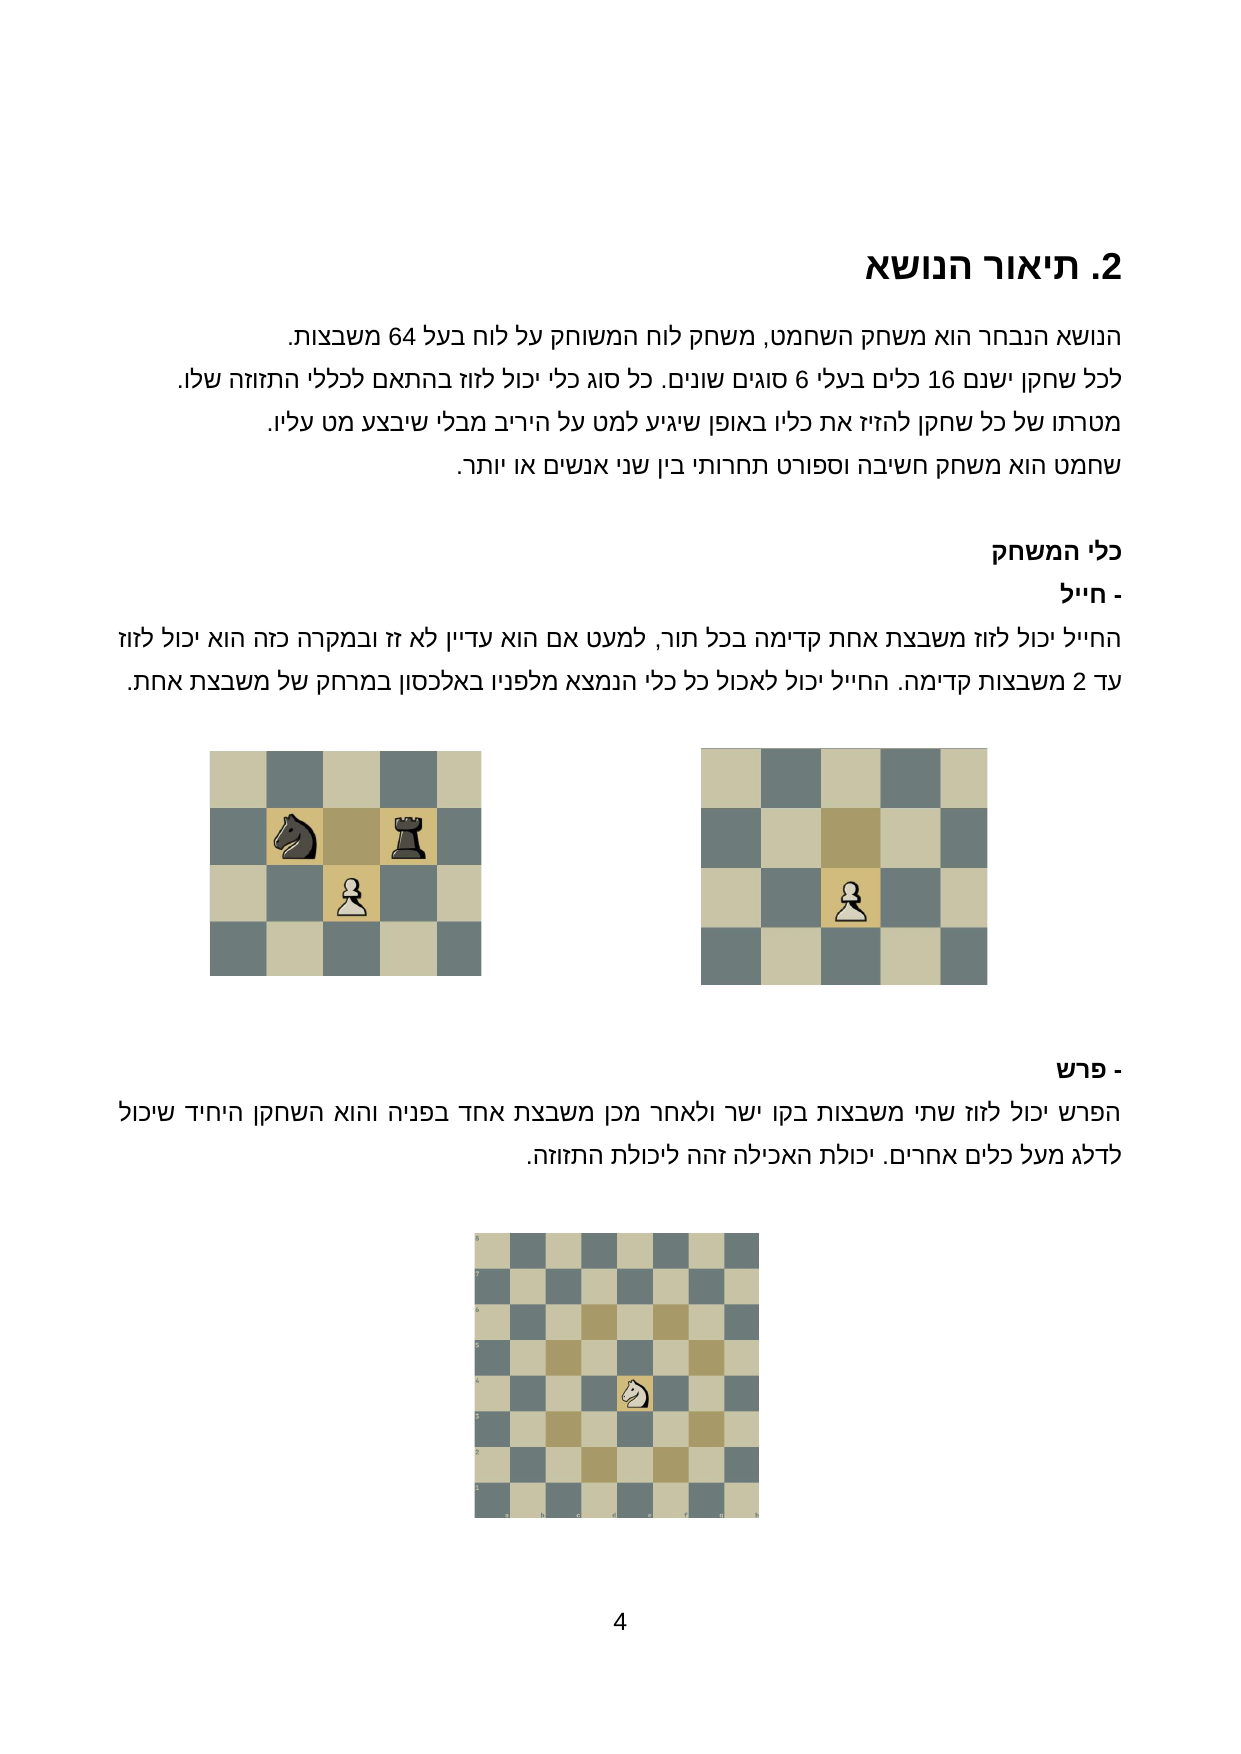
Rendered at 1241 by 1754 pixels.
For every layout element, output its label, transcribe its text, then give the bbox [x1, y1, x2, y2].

text הנושא הנבחר הוא משחק השחמט, משחק לוח המשוחק על לוח בעל 64 משבצות. [118, 322, 1122, 350]
subtitle 2. תיאור הנושא [118, 244, 1122, 288]
picture [474, 1233, 759, 1518]
text לכל שחקן ישנם 16 כלים בעלי 6 סוגים שונים. כל סוג כלי יכול לזוז בהתאם לכללי התזוזה שלו. [118, 365, 1122, 393]
picture [209, 751, 482, 976]
picture [701, 748, 988, 985]
text כלי המשחק [118, 537, 1122, 566]
text מטרתו של כל שחקן להזיז את כליו באופן שיגיע למט על היריב מבלי שיבצע מט עליו. [118, 408, 1122, 437]
text - פרש [118, 1055, 1122, 1083]
text - חייל [118, 580, 1122, 609]
text שחמט הוא משחק חשיבה וספורט תחרותי בין שני אנשים או יותר. [118, 451, 1122, 480]
text הפרש יכול לזוז שתי משבצות בקו ישר ולאחר מכן משבצת אחד בפניה והוא השחקן היחיד שיכול לדלג מעל כלים אחרים. יכולת האכילה זהה ליכולת התזוזה. [118, 1098, 1122, 1170]
text החייל יכול לזוז משבצת אחת קדימה בכל תור, למעט אם הוא עדיין לא זז ובמקרה כזה הוא יכול לזוז עד 2 משבצות קדימה. החייל יכול לאכול כל כלי הנמצא מלפניו באלכסון במרחק של משבצת אחת. [118, 623, 1122, 695]
